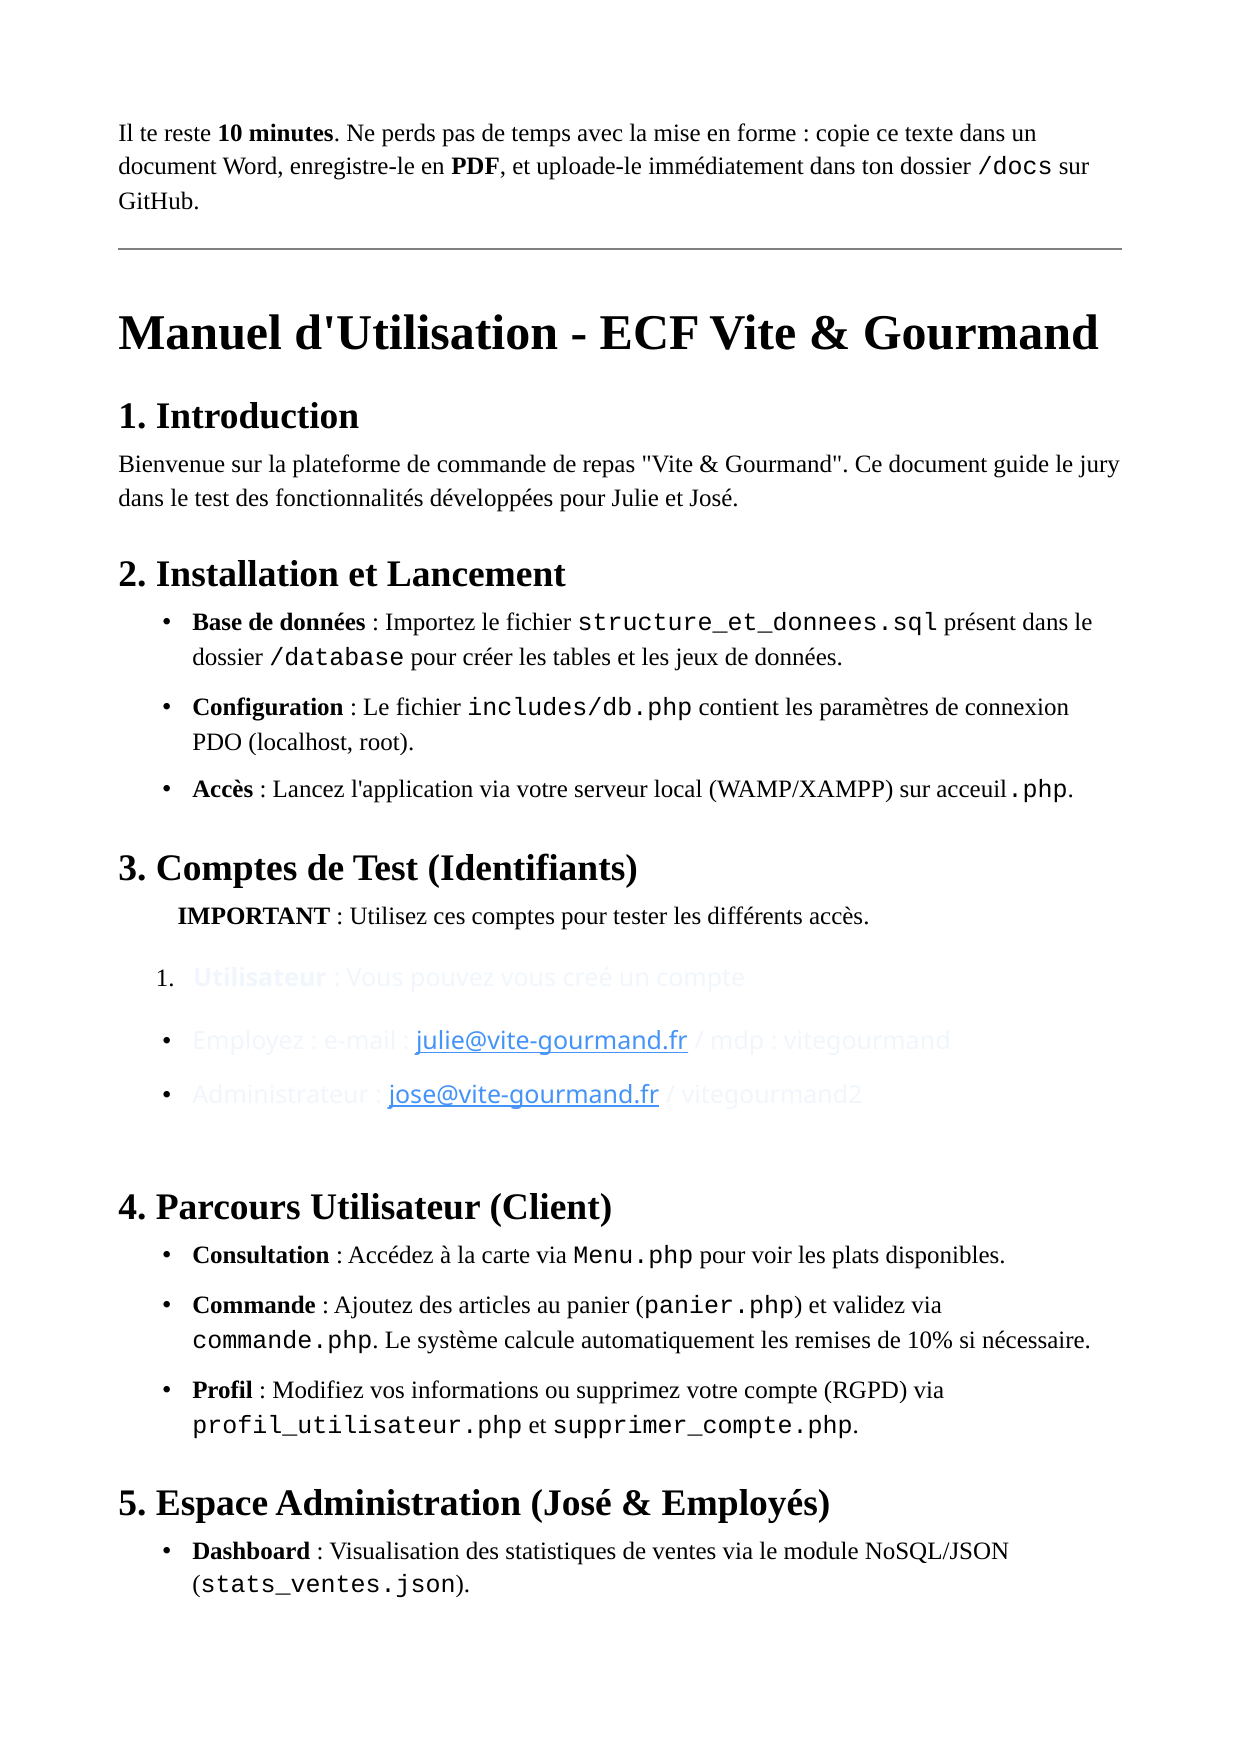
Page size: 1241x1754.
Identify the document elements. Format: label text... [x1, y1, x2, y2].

list Accès : Lancez l'application via votre serveur local (WAMP/XAMPP) sur acceuil.php. [162, 774, 1122, 805]
text Il te reste 10 minutes. Ne perds pas de temps avec la mise en forme : copie ce texte dans un document Word, enregistre-le en PDF, et uploade-le immédiatement dans ton dossier /docs sur GitHub. [118, 118, 1122, 215]
text IMPORTANT : Utilisez ces comptes pour tester les différents accès. [177, 901, 1063, 930]
list Dashboard : Visualisation des statistiques de ventes via le module NoSQL/JSON (stats_ventes.json). [162, 1536, 1122, 1600]
list Administrateur : jose@vite-gourmand.fr / vitegourmand2 [162, 1076, 1122, 1111]
list Consultation : Accédez à la carte via Menu.php pour voir les plats disponibles. [162, 1240, 1122, 1271]
text Bienvenue sur la plateforme de commande de repas "Vite & Gourmand". Ce document guide le jury dans le test des fonctionnalités développées pour Julie et José. [118, 449, 1122, 511]
subtitle Manuel d'Utilisation - ECF Vite & Gourmand [118, 303, 1122, 361]
list Utilisateur : Vous pouvez vous creé un compte [156, 959, 1122, 993]
subtitle 2. Installation et Lancement [118, 551, 1122, 594]
subtitle 4. Parcours Utilisateur (Client) [118, 1184, 1122, 1227]
subtitle 3. Comptes de Test (Identifiants) [118, 845, 1122, 888]
list Configuration : Le fichier includes/db.php contient les paramètres de connexion PDO (localhost, root). [162, 692, 1122, 756]
list Employez : e-mail : julie@vite-gourmand.fr / mdp : vitegourmand [162, 1023, 1122, 1057]
list Base de données : Importez le fichier structure_et_donnees.sql présent dans le dossier /database pour créer les tables et les jeux de données. [162, 607, 1122, 673]
subtitle 1. Introduction [118, 394, 1122, 437]
list Profil : Modifiez vos informations ou supprimez votre compte (RGPD) via profil_utilisateur.php et supprimer_compte.php. [162, 1375, 1122, 1441]
subtitle 5. Espace Administration (José & Employés) [118, 1481, 1122, 1524]
list Commande : Ajoutez des articles au panier (panier.php) et validez via commande.php. Le système calcule automatiquement les remises de 10% si nécessaire. [162, 1290, 1122, 1356]
